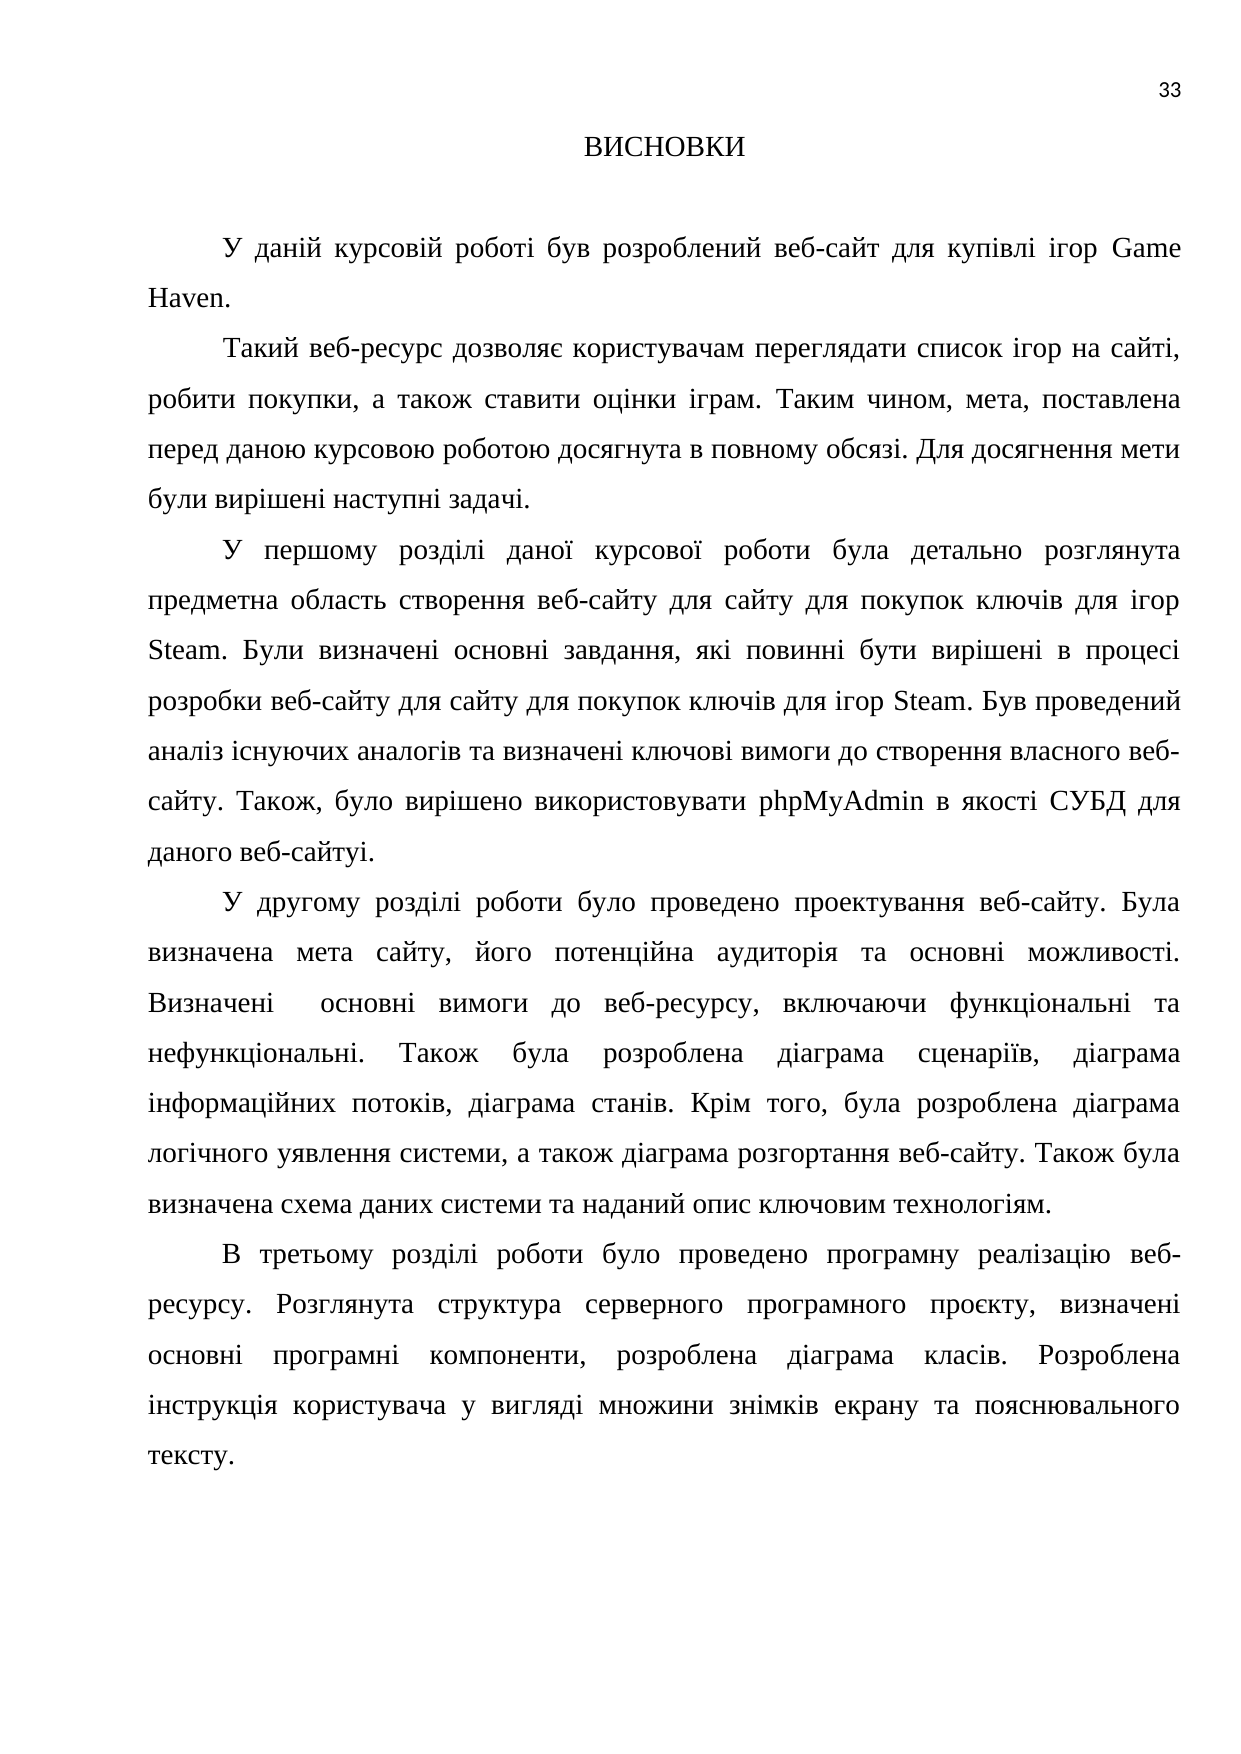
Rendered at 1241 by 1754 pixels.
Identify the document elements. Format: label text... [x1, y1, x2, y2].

text В третьому розділі роботи було проведено програмну реалізацію веб-ресурсу. Розглянута структура серверного програмного проєкту, визначені основні програмні компоненти, розроблена діаграма класів. Розроблена інструкція користувача у вигляді множини знімків екрану та пояснювального тексту. [148, 1236, 1181, 1471]
text У даній курсовій роботі був розроблений веб-сайт для купівлі ігор Game Haven. [148, 230, 1181, 314]
text У першому розділі даної курсової роботи була детально розглянута предметна область створення веб-сайту для сайту для покупок ключів для ігор Steam. Були визначені основні завдання, які повинні бути вирішені в процесі розробки веб-сайту для сайту для покупок ключів для ігор Steam. Був проведений аналіз існуючих аналогів та визначені ключові вимоги до створення власного веб-сайту. Також, було вирішено використовувати phpMyAdmin в якості СУБД для даного веб-сайтуі. [148, 532, 1181, 867]
subtitle ВИСНОВКИ [148, 129, 1181, 163]
text Такий веб-ресурс дозволяє користувачам переглядати список ігор на сайті, робити покупки, а також ставити оцінки іграм. Таким чином, мета, поставлена перед даною курсовою роботою досягнута в повному обсязі. Для досягнення мети були вирішені наступні задачі. [148, 331, 1181, 515]
text У другому розділі роботи було проведено проектування веб-сайту. Була визначена мета сайту, його потенційна аудиторія та основні можливості. Визначені основні вимоги до веб-ресурсу, включаючи функціональні та нефункціональні. Також була розроблена діаграма сценаріїв, діаграма інформаційних потоків, діаграма станів. Крім того, була розроблена діаграма логічного уявлення системи, а також діаграма розгортання веб-сайту. Також була визначена схема даних системи та наданий опис ключовим технологіям. [148, 884, 1181, 1219]
